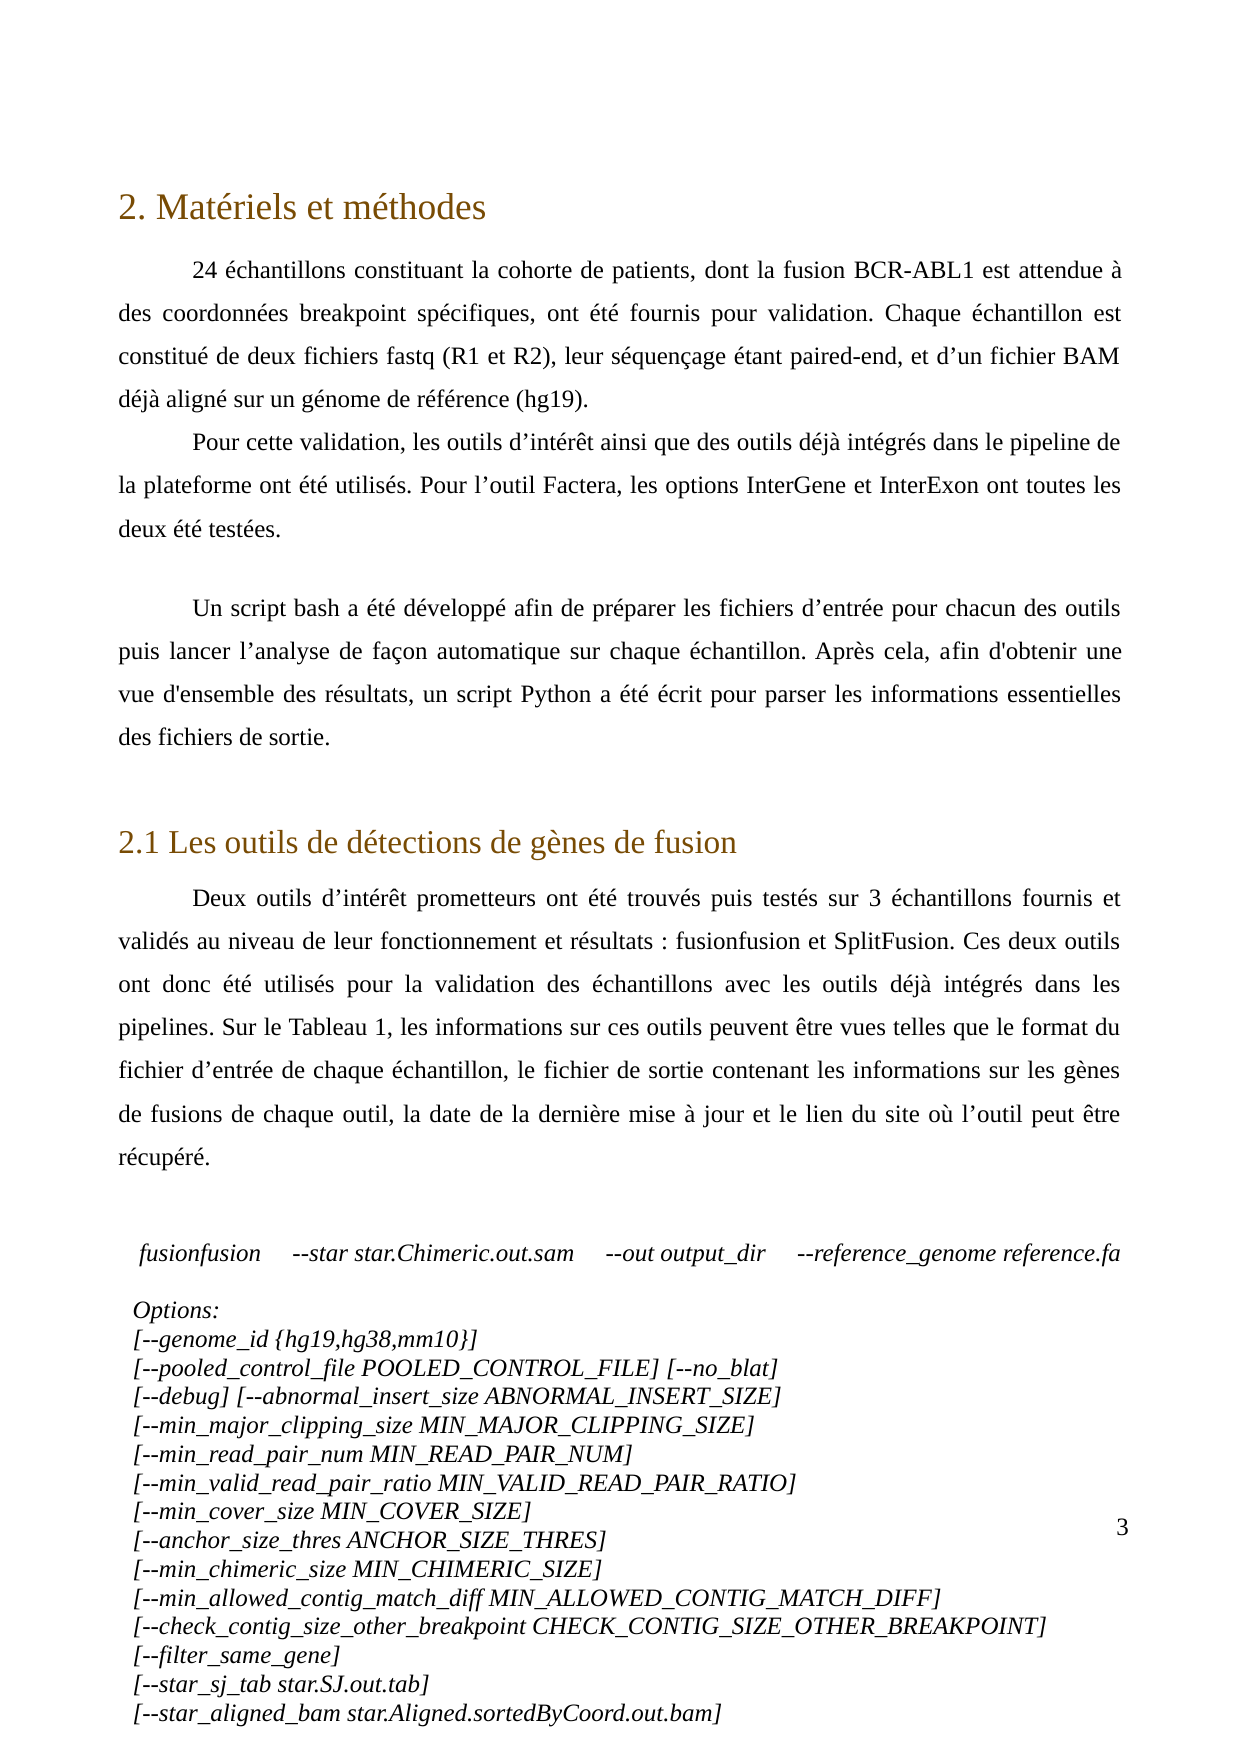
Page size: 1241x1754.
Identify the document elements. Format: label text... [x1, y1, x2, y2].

text Pour cette validation, les outils d’intérêt ainsi que des outils déjà intégrés dans le pipeline de la plateforme ont été utilisés. Pour l’outil Factera, les options InterGene et InterExon ont toutes les deux été testées. [118, 427, 1122, 542]
text Un script bash a été développé afin de préparer les fichiers d’entrée pour chacun des outils puis lancer l’analyse de façon automatique sur chaque échantillon. Après cela, afin d'obtenir une vue d'ensemble des résultats, un script Python a été écrit pour parser les informations essentielles des fichiers de sortie. [118, 593, 1122, 751]
text 24 échantillons constituant la cohorte de patients, dont la fusion BCR-ABL1 est attendue à des coordonnées breakpoint spécifiques, ont été fournis pour validation. Chaque échantillon est constitué de deux fichiers fastq (R1 et R2), leur séquençage étant paired-end, et d’un fichier BAM déjà aligné sur un génome de référence (hg19). [118, 255, 1122, 413]
text 2. Matériels et méthodes [118, 184, 1122, 227]
text Deux outils d’intérêt prometteurs ont été trouvés puis testés sur 3 échantillons fournis et validés au niveau de leur fonctionnement et résultats : fusionfusion et SplitFusion. Ces deux outils ont donc été utilisés pour la validation des échantillons avec les outils déjà intégrés dans les pipelines. Sur le Tableau 1, les informations sur ces outils peuvent être vues telles que le format du fichier d’entrée de chaque échantillon, le fichier de sortie contenant les informations sur les gènes de fusions de chaque outil, la date de la dernière mise à jour et le lien du site où l’outil peut être récupéré. [118, 883, 1122, 1171]
text 2.1 Les outils de détections de gènes de fusion [118, 823, 1122, 861]
